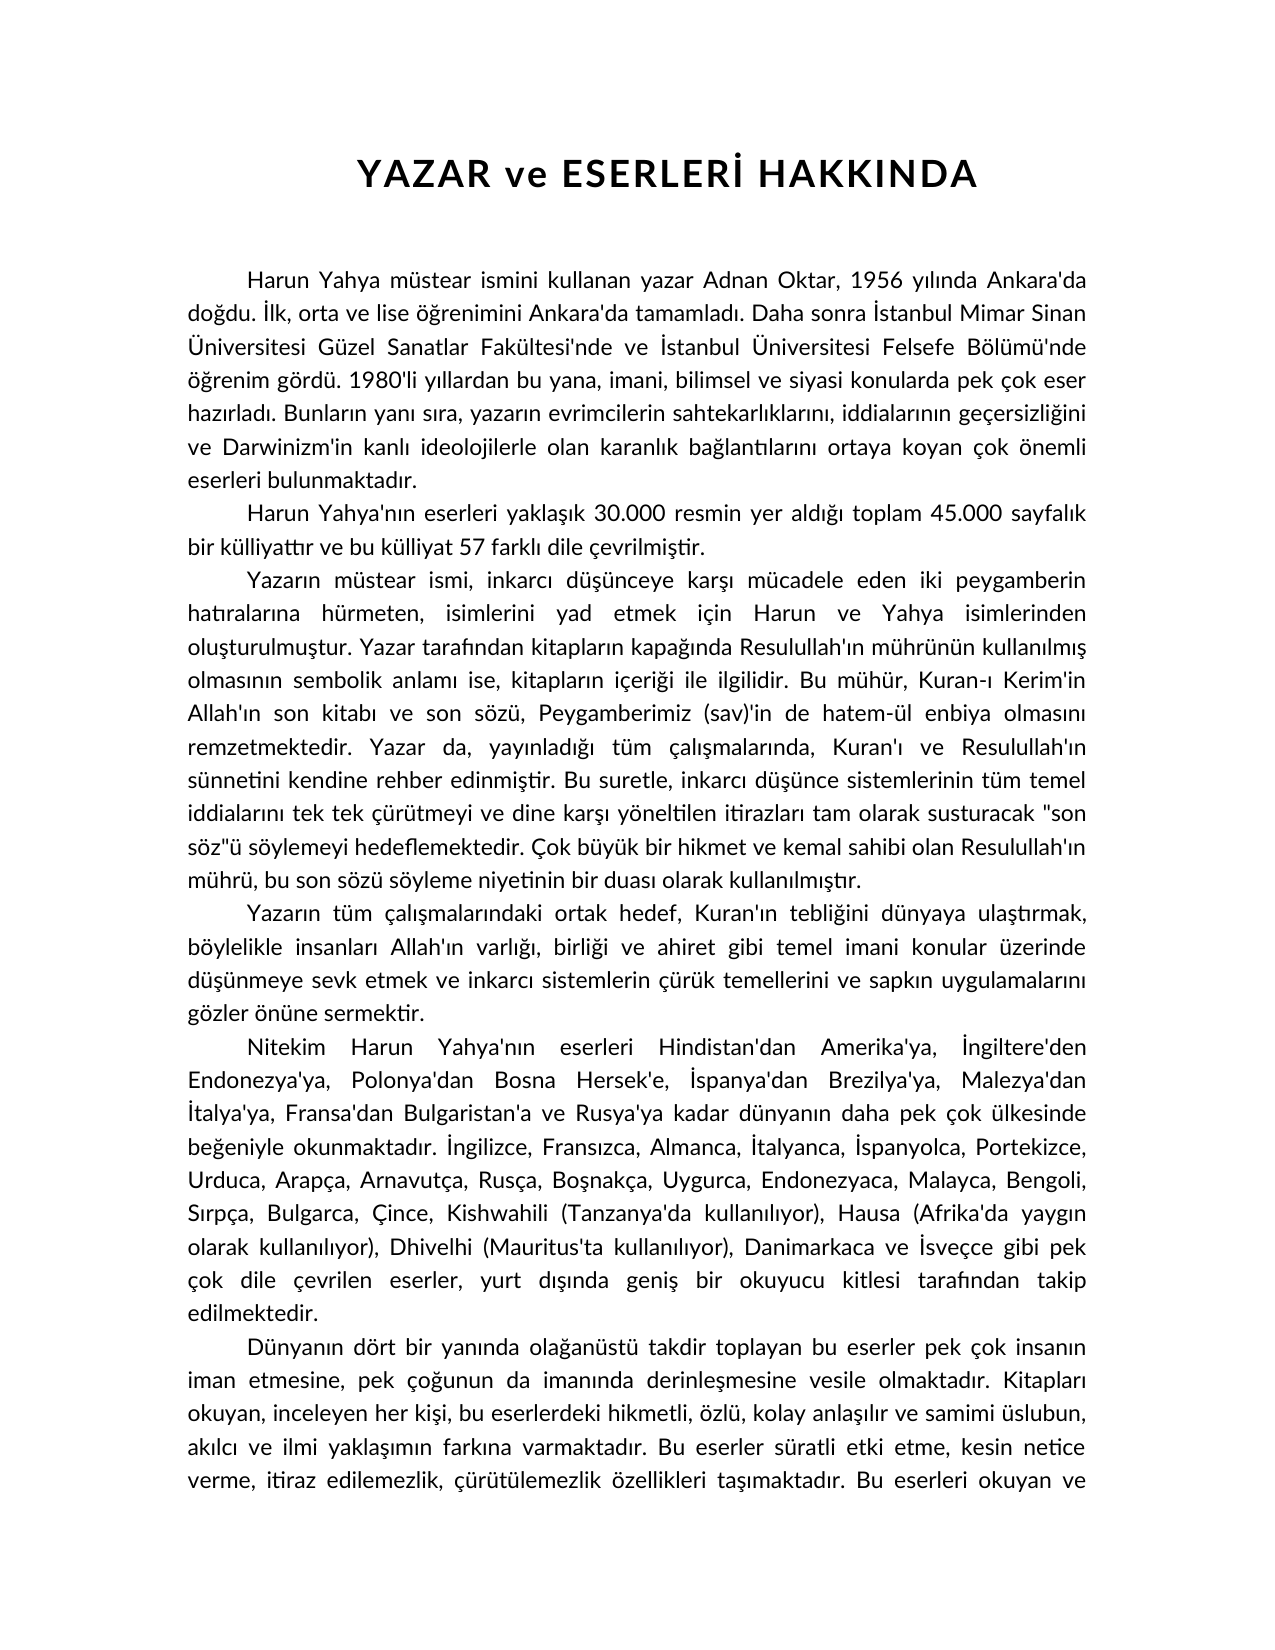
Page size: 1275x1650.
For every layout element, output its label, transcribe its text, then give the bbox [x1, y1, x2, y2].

text Yazarın müstear ismi, inkarcı düşünceye karşı mücadele eden iki peygamberin hatıralarına hürmeten, isimlerini yad etmek için Harun ve Yahya isimlerinden oluşturulmuştur. Yazar tarafından kitapların kapağında Resulullah'ın mührünün kullanılmış olmasının sembolik anlamı ise, kitapların içeriği ile ilgilidir. Bu mühür, Kuran-ı Kerim'in Allah'ın son kitabı ve son sözü, Peygamberimiz (sav)'in de hatem-ül enbiya olmasını remzetmektedir. Yazar da, yayınladığı tüm çalışmalarında, Kuran'ı ve Resulullah'ın sünnetini kendine rehber edinmiştir. Bu suretle, inkarcı düşünce sistemlerinin tüm temel iddialarını tek tek çürütmeyi ve dine karşı yöneltilen itirazları tam olarak susturacak "son söz"ü söylemeyi hedeflemektedir. Çok büyük bir hikmet ve kemal sahibi olan Resulullah'ın mührü, bu son sözü söyleme niyetinin bir duası olarak kullanılmıştır. [187, 562, 1087, 895]
text Dünyanın dört bir yanında olağanüstü takdir toplayan bu eserler pek çok insanın iman etmesine, pek çoğunun da imanında derinleşmesine vesile olmaktadır. Kitapları okuyan, inceleyen her kişi, bu eserlerdeki hikmetli, özlü, kolay anlaşılır ve samimi üslubun, akılcı ve ilmi yaklaşımın farkına varmaktadır. Bu eserler süratli etki etme, kesin netice verme, itiraz edilemezlik, çürütülemezlik özellikleri taşımaktadır. Bu eserleri okuyan ve [187, 1328, 1087, 1495]
text YAZAR ve ESERLERİ HAKKINDA [187, 150, 1087, 195]
text Yazarın tüm çalışmalarındaki ortak hedef, Kuran'ın tebliğini dünyaya ulaştırmak, böylelikle insanları Allah'ın varlığı, birliği ve ahiret gibi temel imani konular üzerinde düşünmeye sevk etmek ve inkarcı sistemlerin çürük temellerini ve sapkın uygulamalarını gözler önüne sermektir. [187, 895, 1087, 1028]
text Nitekim Harun Yahya'nın eserleri Hindistan'dan Amerika'ya, İngiltere'den Endonezya'ya, Polonya'dan Bosna Hersek'e, İspanya'dan Brezilya'ya, Malezya'dan İtalya'ya, Fransa'dan Bulgaristan'a ve Rusya'ya kadar dünyanın daha pek çok ülkesinde beğeniyle okunmaktadır. İngilizce, Fransızca, Almanca, İtalyanca, İspanyolca, Portekizce, Urduca, Arapça, Arnavutça, Rusça, Boşnakça, Uygurca, Endonezyaca, Malayca, Bengoli, Sırpça, Bulgarca, Çince, Kishwahili (Tanzanya'da kullanılıyor), Hausa (Afrika'da yaygın olarak kullanılıyor), Dhivelhi (Mauritus'ta kullanılıyor), Danimarkaca ve İsveçce gibi pek çok dile çevrilen eserler, yurt dışında geniş bir okuyucu kitlesi tarafından takip edilmektedir. [187, 1028, 1087, 1328]
text Harun Yahya'nın eserleri yaklaşık 30.000 resmin yer aldığı toplam 45.000 sayfalık bir külliyattır ve bu külliyat 57 farklı dile çevrilmiştir. [187, 495, 1087, 562]
text Harun Yahya müstear ismini kullanan yazar Adnan Oktar, 1956 yılında Ankara'da doğdu. İlk, orta ve lise öğrenimini Ankara'da tamamladı. Daha sonra İstanbul Mimar Sinan Üniversitesi Güzel Sanatlar Fakültesi'nde ve İstanbul Üniversitesi Felsefe Bölümü'nde öğrenim gördü. 1980'li yıllardan bu yana, imani, bilimsel ve siyasi konularda pek çok eser hazırladı. Bunların yanı sıra, yazarın evrimcilerin sahtekarlıklarını, iddialarının geçersizliğini ve Darwinizm'in kanlı ideolojilerle olan karanlık bağlantılarını ortaya koyan çok önemli eserleri bulunmaktadır. [187, 262, 1087, 495]
